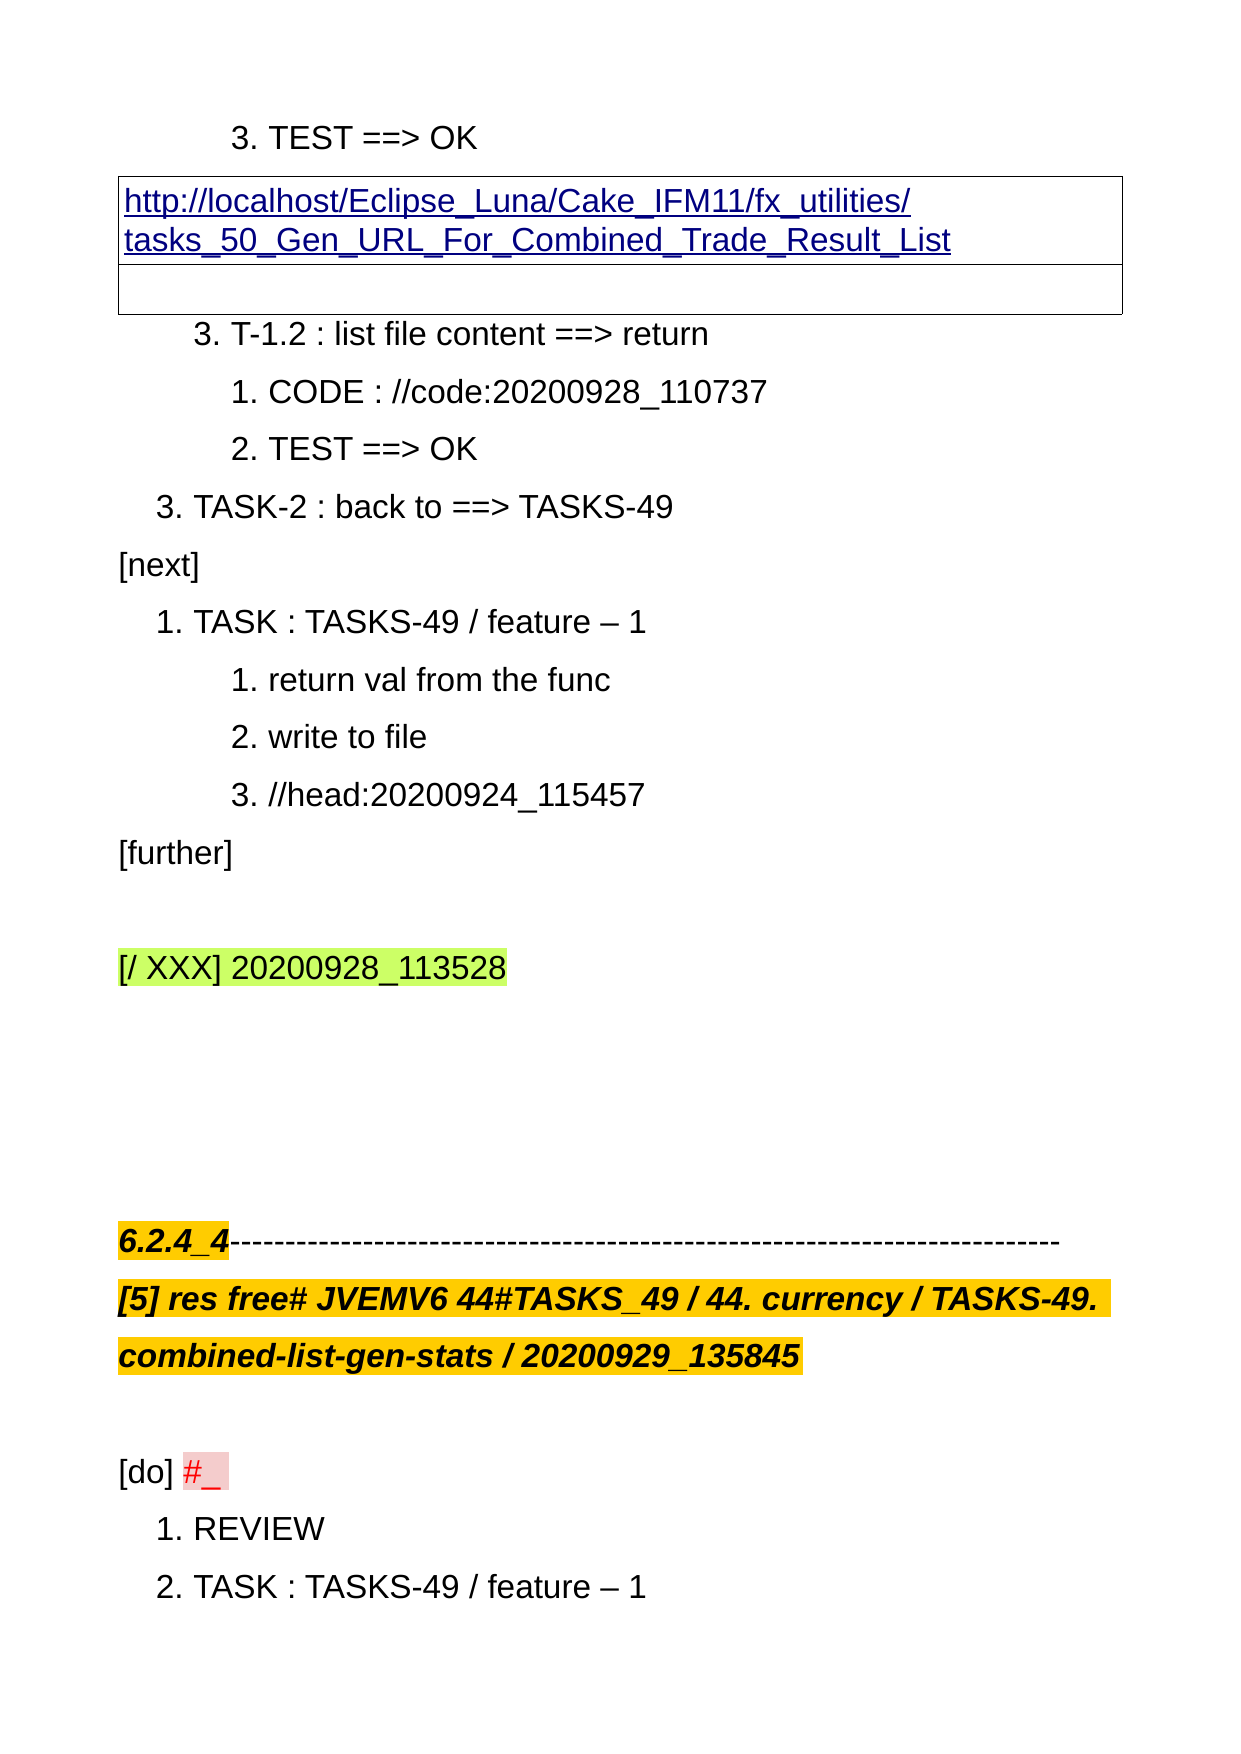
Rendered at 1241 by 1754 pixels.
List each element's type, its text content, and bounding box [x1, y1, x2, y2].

table_cell [119, 265, 1122, 314]
list TASK : TASKS-49 / feature – 1 [156, 1567, 1122, 1605]
text [further] [118, 833, 1122, 871]
list return val from the func [231, 660, 1122, 698]
text 6.2.4_4--------------------------------------------------------------------------- [118, 1221, 1122, 1260]
list //head:20200924_115457 [231, 775, 1122, 813]
list TASK : TASKS-49 / feature – 1 [156, 602, 1122, 641]
text [do] #_ [118, 1452, 1122, 1490]
list TASK-2 : back to ==> TASKS-49 [156, 487, 1122, 526]
list REVIEW [156, 1509, 1122, 1548]
list TEST ==> OK [231, 118, 1122, 157]
table_header http://localhost/Eclipse_Luna/Cake_IFM11/fx_utilities/tasks_50_Gen_URL_For_Combined_Trade_Result_List [119, 177, 1122, 264]
list CODE : //code:20200928_110737 [231, 372, 1122, 410]
list T-1.2 : list file content ==> return [193, 315, 1122, 353]
list write to file [231, 717, 1122, 756]
list TEST ==> OK [231, 429, 1122, 468]
text [5] res free# JVEMV6 44#TASKS_49 / 44. currency / TASKS-49. combined-list-gen-stats / 20200929_135845 [118, 1279, 1122, 1375]
text [/ XXX] 20200928_113528 [118, 890, 1122, 986]
text [next] [118, 545, 1122, 583]
